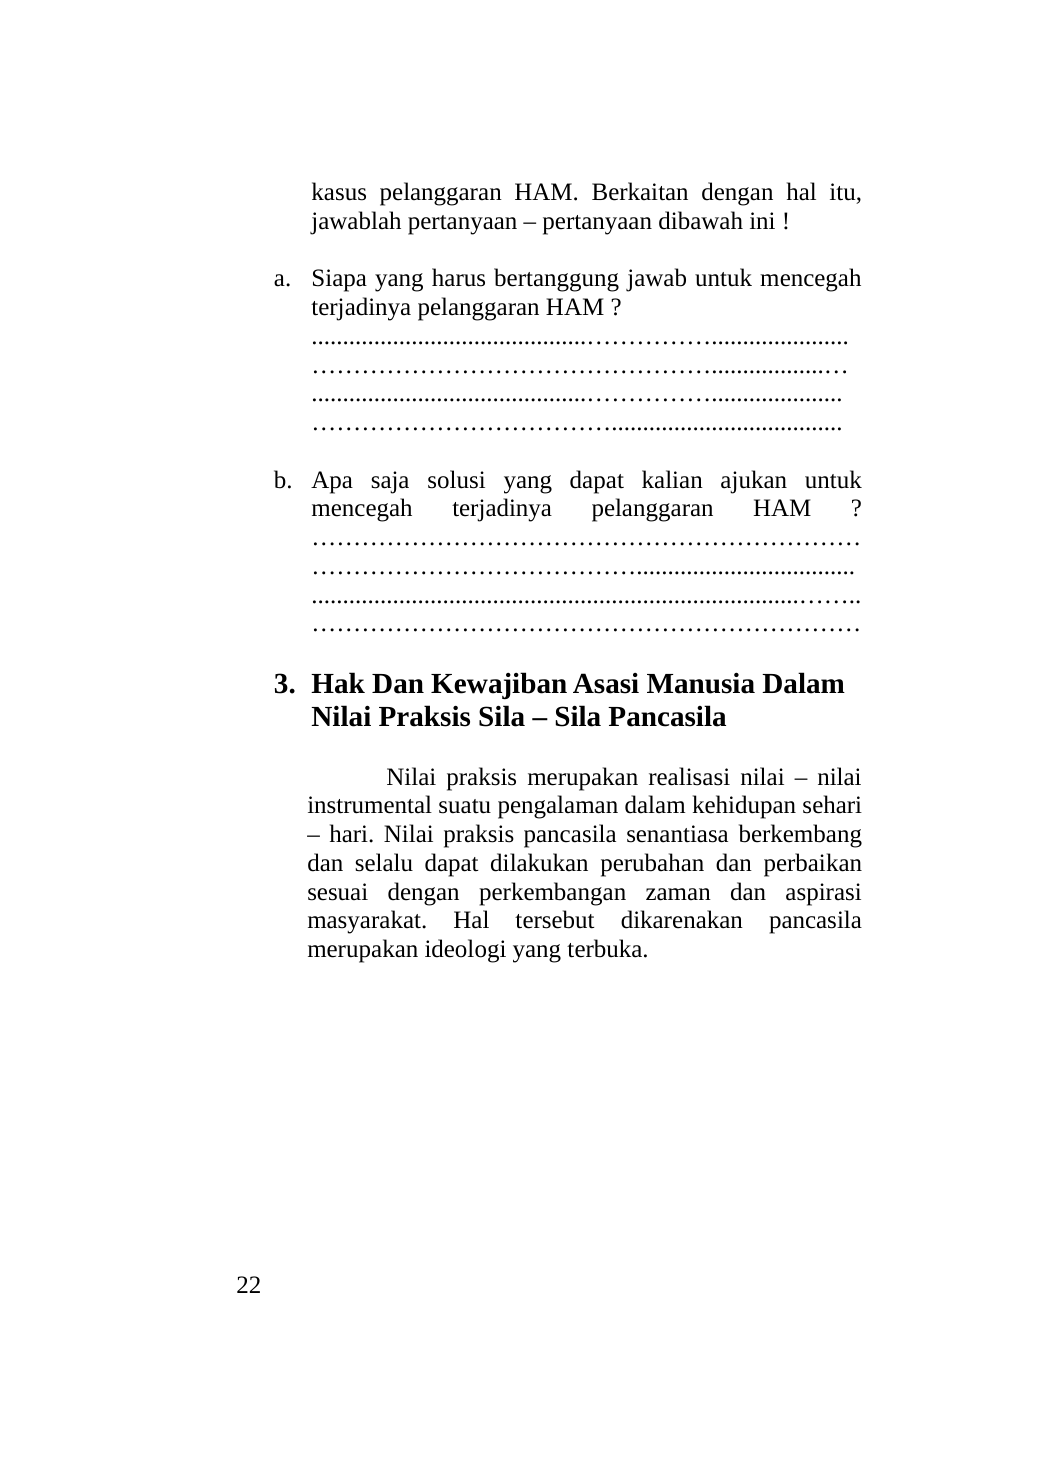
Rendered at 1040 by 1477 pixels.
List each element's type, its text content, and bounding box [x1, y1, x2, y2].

list Hak Dan Kewajiban Asasi Manusia Dalam Nilai Praksis Sila – Sila Pancasila [274, 666, 862, 733]
list kasus pelanggaran HAM. Berkaitan dengan hal itu, jawablah pertanyaan – pertanyaan dibawah ini ! [274, 177, 862, 235]
list ..............................................................................……..………………………………………………………… [274, 580, 862, 637]
list Siapa yang harus bertanggung jawab untuk mencegah terjadinya pelanggaran HAM ? [274, 263, 862, 321]
list Apa saja solusi yang dapat kalian ajukan untuk mencegah terjadinya pelanggaran HAM ?……………………………………………………………………………………………................................... [274, 465, 862, 580]
text Nilai praksis merupakan realisasi nilai – nilai instrumental suatu pengalaman dalam kehidupan sehari – hari. Nilai praksis pancasila senantiasa berkembang dan selalu dapat dilakukan perubahan dan perbaikan sesuai dengan perkembangan zaman dan aspirasi masyarakat. Hal tersebut dikarenakan pancasila merupakan ideologi yang terbuka. [307, 762, 862, 963]
list ............................................…………….....................………………………………..................................... [274, 378, 862, 436]
list ............................................……………......................…………………………………………..................… [274, 321, 862, 378]
